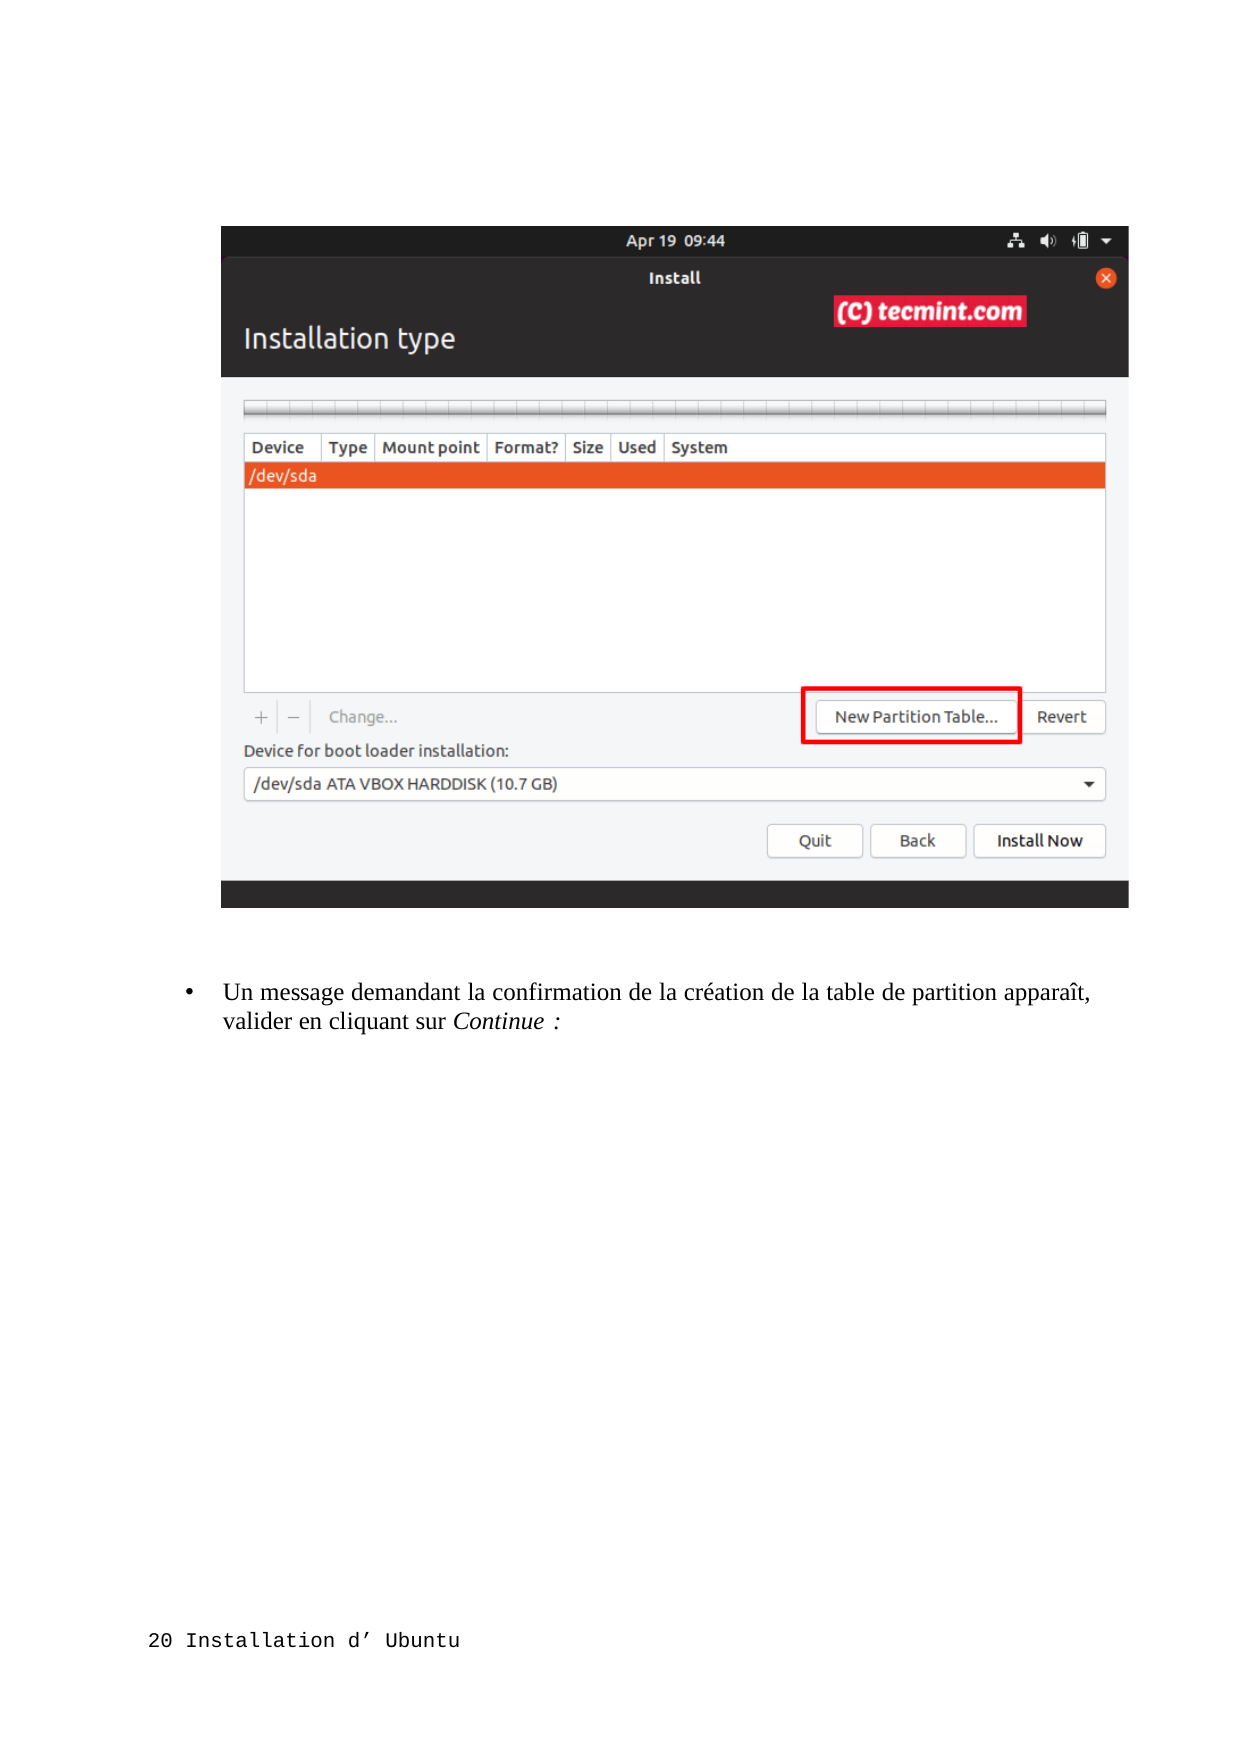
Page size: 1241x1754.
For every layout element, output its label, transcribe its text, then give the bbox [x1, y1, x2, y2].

picture [221, 226, 1129, 908]
list Un message demandant la confirmation de la création de la table de partition apparaît, valider en cliquant sur Continue : [185, 977, 1093, 1035]
